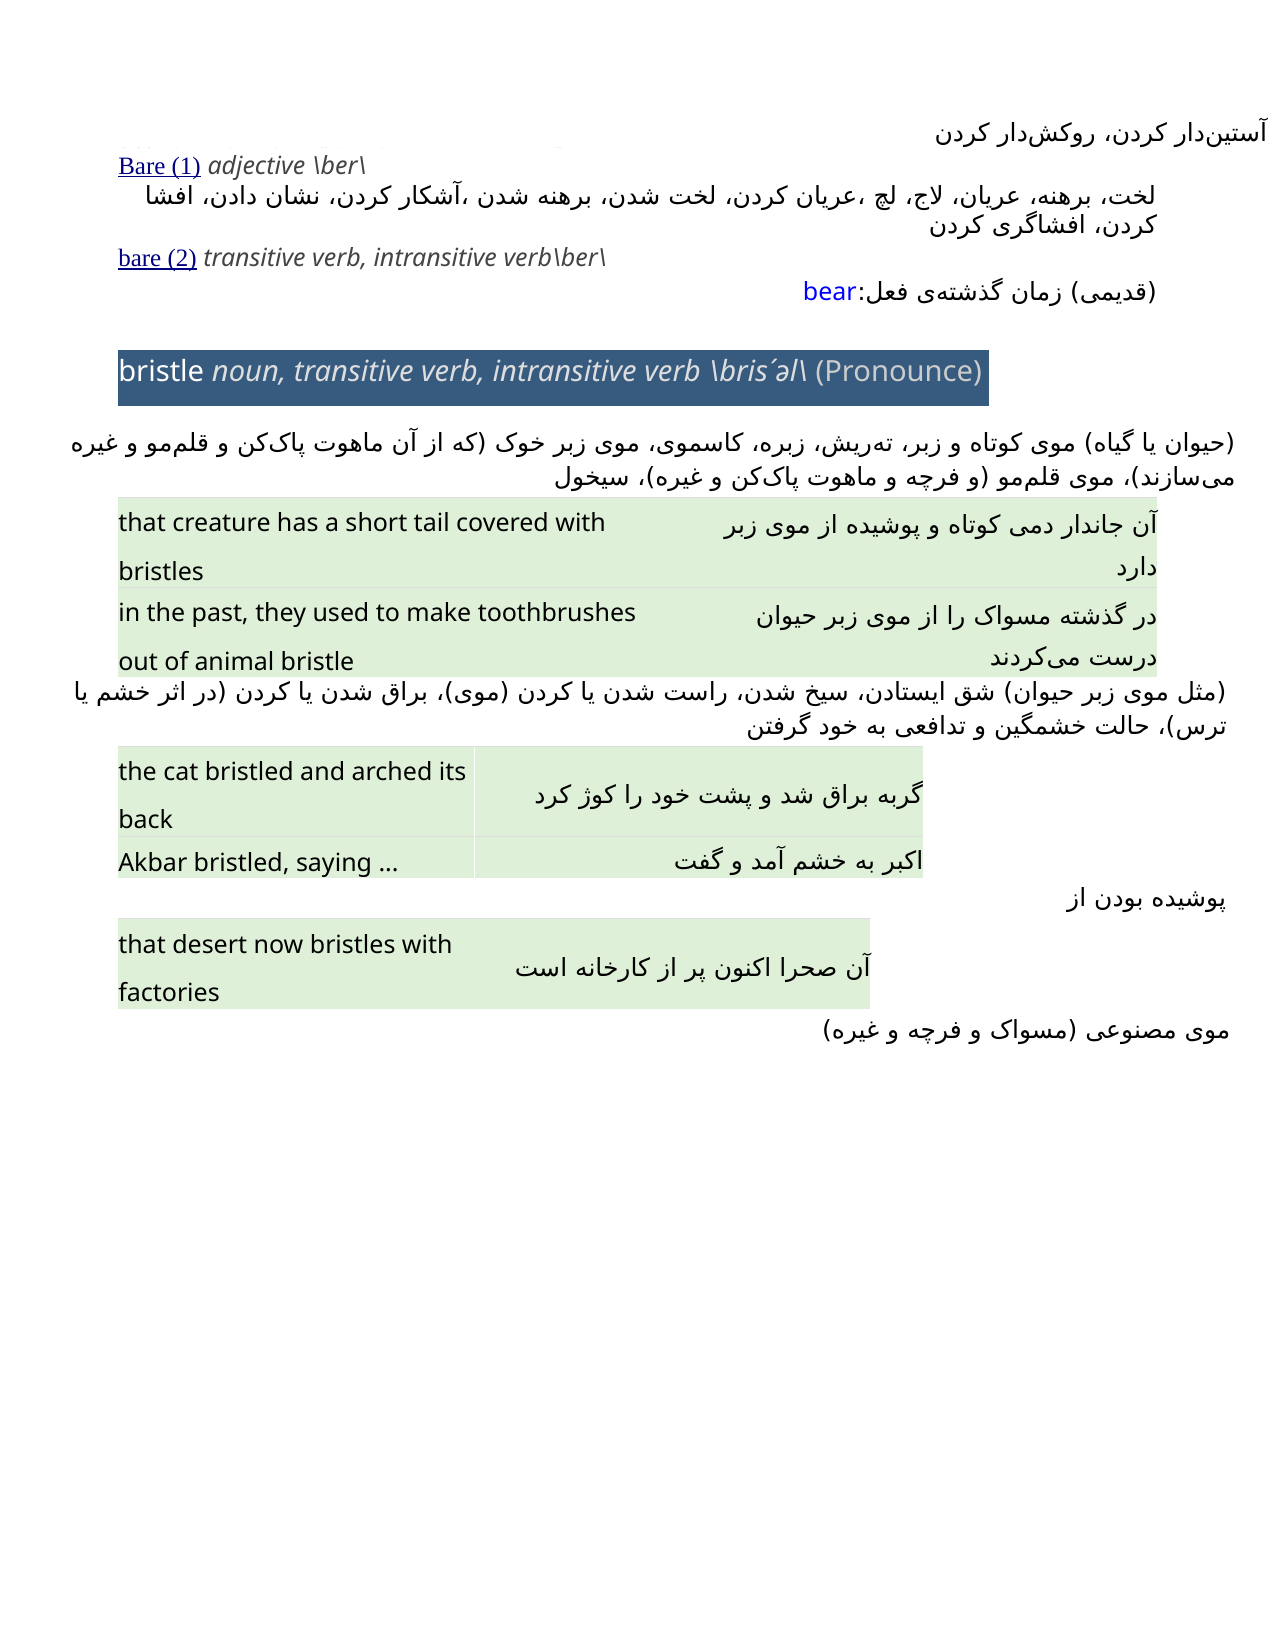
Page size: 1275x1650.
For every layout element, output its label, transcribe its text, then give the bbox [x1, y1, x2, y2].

text موی مصنوعی (مسواک و فرچه و غیره) [54, 1015, 1238, 1044]
table_header that desert now bristles with factories [118, 919, 503, 1009]
text bare (2) transitive verb, intransitive verb\ber\ [118, 240, 1157, 274]
text (مثل موی زبر حیوان) شق ایستادن، سیخ شدن، راست شدن یا کردن (موی)، براق شدن یا کردن (در اثر خشم یا ترس)، حالت خشمگین و تدافعی به خود گرفتن [43, 677, 1227, 740]
table_header آن صحرا اکنون پر از کارخانه است [503, 919, 870, 1009]
table_cell in the past, they used to make toothbrushes out of animal bristle [118, 588, 679, 677]
text Bare (1) adjective \ber\ [118, 147, 1157, 181]
text bristle noun, transitive verb, intransitive verb \bris´ǝl\ (Pronounce) [118, 308, 1157, 406]
text پوشیده بودن از [42, 883, 1226, 913]
table_header آن جاندار دمی کوتاه و پوشیده از موی زبر دارد [679, 498, 1157, 587]
text (حیوان یا گیاه) موی کوتاه و زبر، ته‌ریش، زبره، کاسموی، موی زبر خوک (که از آن ماهوت پاک‌کن و قلم‌مو و غیره می‌سازند)، موی قلم‌مو (و فرچه و ماهوت پاک‌کن و غیره)، سیخول [51, 428, 1235, 491]
table_header that creature has a short tail covered with bristles [118, 498, 679, 587]
table_cell Akbar bristled, saying ... [118, 837, 474, 878]
text (قدیمی) زمان گذشته‌ی فعل:bear‏ [118, 274, 1157, 308]
table_header گربه براق شد و پشت خود را کوژ کرد [475, 747, 923, 836]
table_cell در گذشته مسواک را از موی زبر حیوان درست می‌کردند [679, 588, 1157, 677]
table_cell اکبر به خشم آمد و گفت [475, 837, 923, 878]
table_header the cat bristled and arched its back [118, 747, 474, 836]
text لخت، برهنه، عریان، لاج، لچ ،عریان کردن، لخت شدن، برهنه شدن ،آشکار کردن، نشان دادن، افشا کردن، افشاگری کردن [118, 181, 1157, 240]
text آستین‌دار کردن، روکش‌دار کردن [91, 118, 1275, 147]
